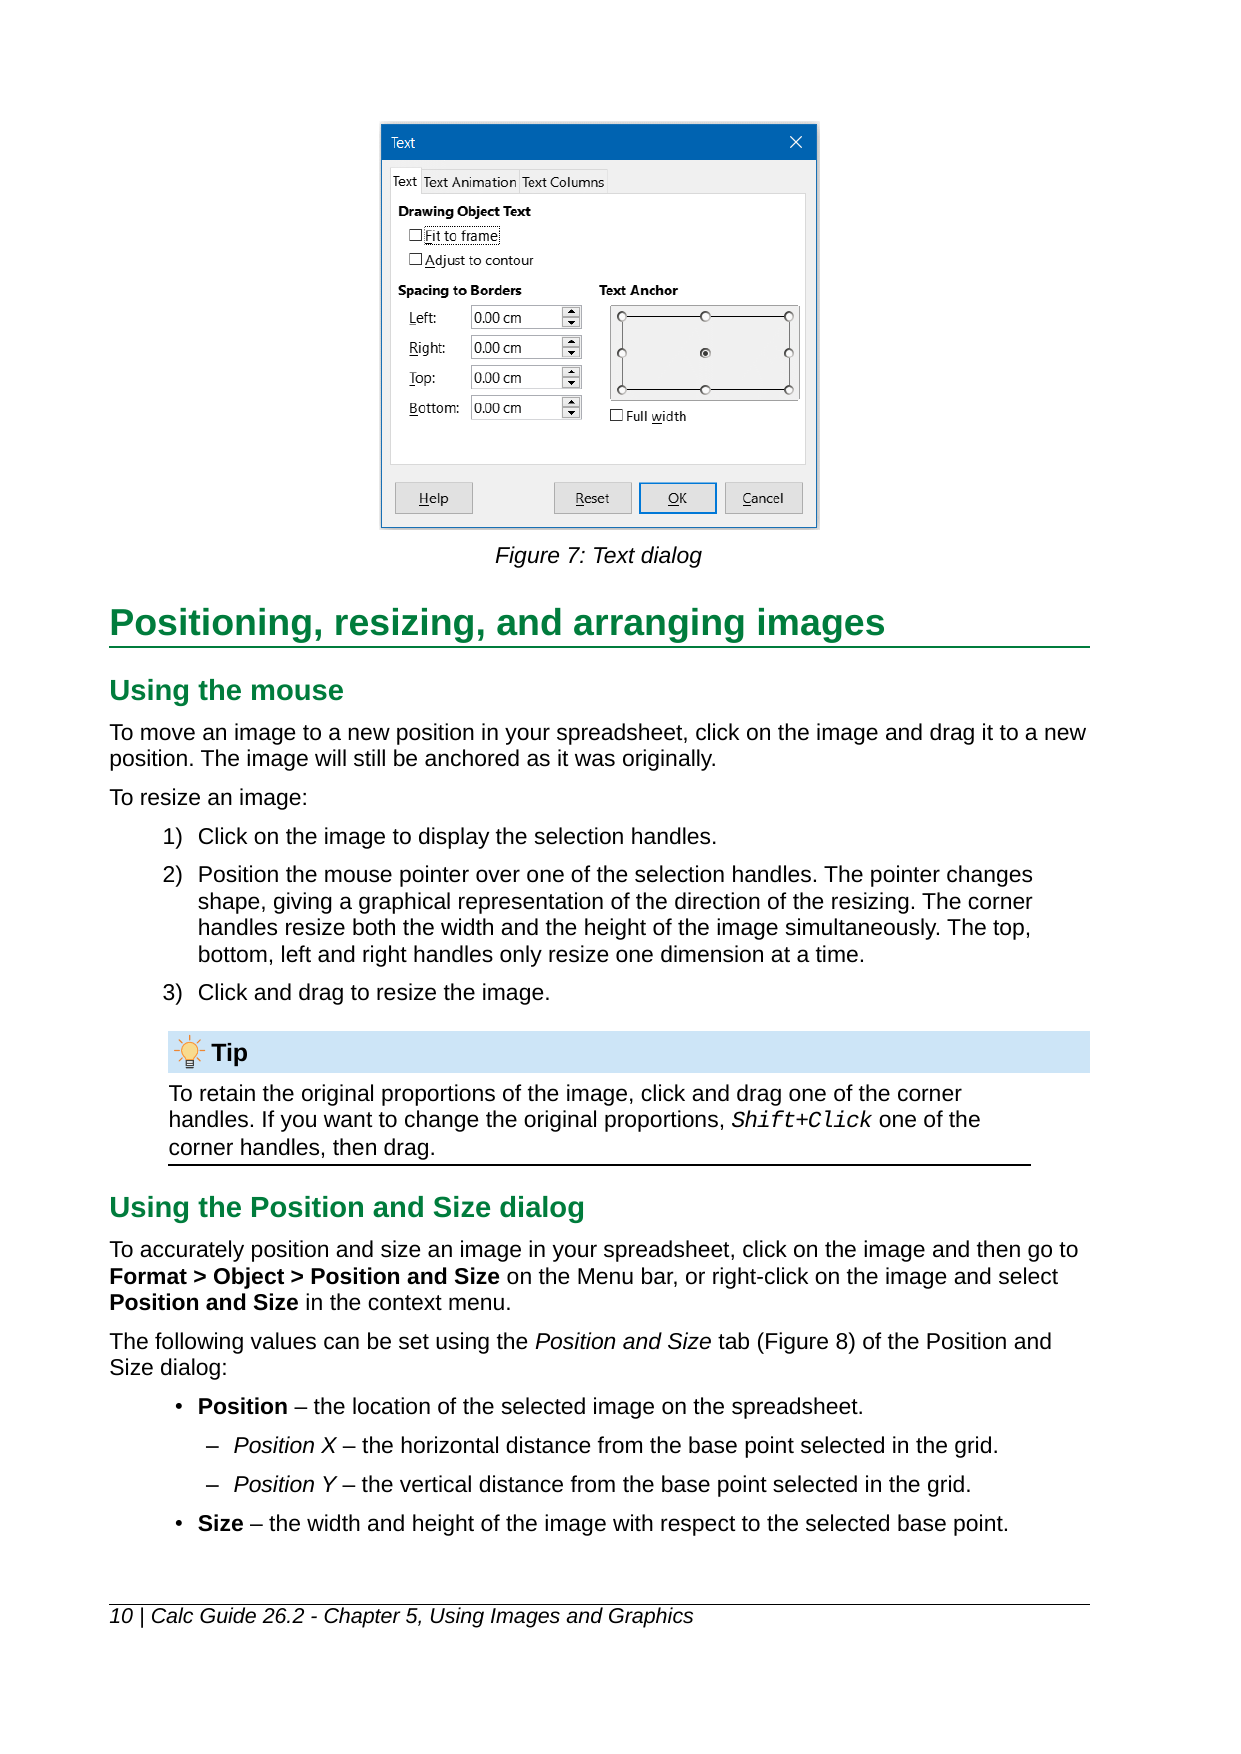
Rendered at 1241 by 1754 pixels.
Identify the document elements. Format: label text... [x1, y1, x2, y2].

text To retain the original proportions of the image, click and drag one of the corner handles. If you want to change the original proportions, Shift+Click one of the corner handles, then drag. [168, 1080, 1031, 1164]
list Position Y – the vertical distance from the base point selected in the grid. [218, 1471, 1090, 1497]
list Position the mouse pointer over one of the selection handles. The pointer changes shape, giving a graphical representation of the direction of the resizing. The corner handles resize both the width and the height of the image simultaneously. The top, bottom, left and right handles only resize one dimension at a time. [183, 861, 1090, 967]
list Position X – the horizontal distance from the base point selected in the grid. [218, 1432, 1090, 1458]
list Position – the location of the selected image on the spreadsheet. [183, 1393, 1090, 1419]
subtitle Tip [210, 1031, 1090, 1073]
list The following values can be set using the Position and Size tab (Figure 8) of the Position and Size dialog: [109, 1328, 1090, 1381]
text To accurately position and size an image in your spreadsheet, click on the image and then go to Format > Object > Position and Size on the Menu bar, or right-click on the image and select Position and Size in the context menu. [109, 1236, 1090, 1316]
subtitle Positioning, resizing, and arranging images [109, 600, 1090, 646]
list Click and drag to resize the image. [183, 979, 1090, 1006]
text To move an image to a new position in your spreadsheet, click on the image and drag it to a new position. The image will still be anchored as it was originally. [109, 718, 1090, 771]
picture [379, 121, 820, 530]
subtitle Using the mouse [109, 673, 1090, 706]
list Size – the width and height of the image with respect to the selected base point. [183, 1510, 1090, 1536]
list Click on the image to display the selection handles. [183, 823, 1090, 849]
text Figure 7: Text dialog [379, 542, 820, 568]
list To resize an image: [109, 784, 1090, 810]
subtitle Using the Position and Size dialog [109, 1191, 1090, 1224]
